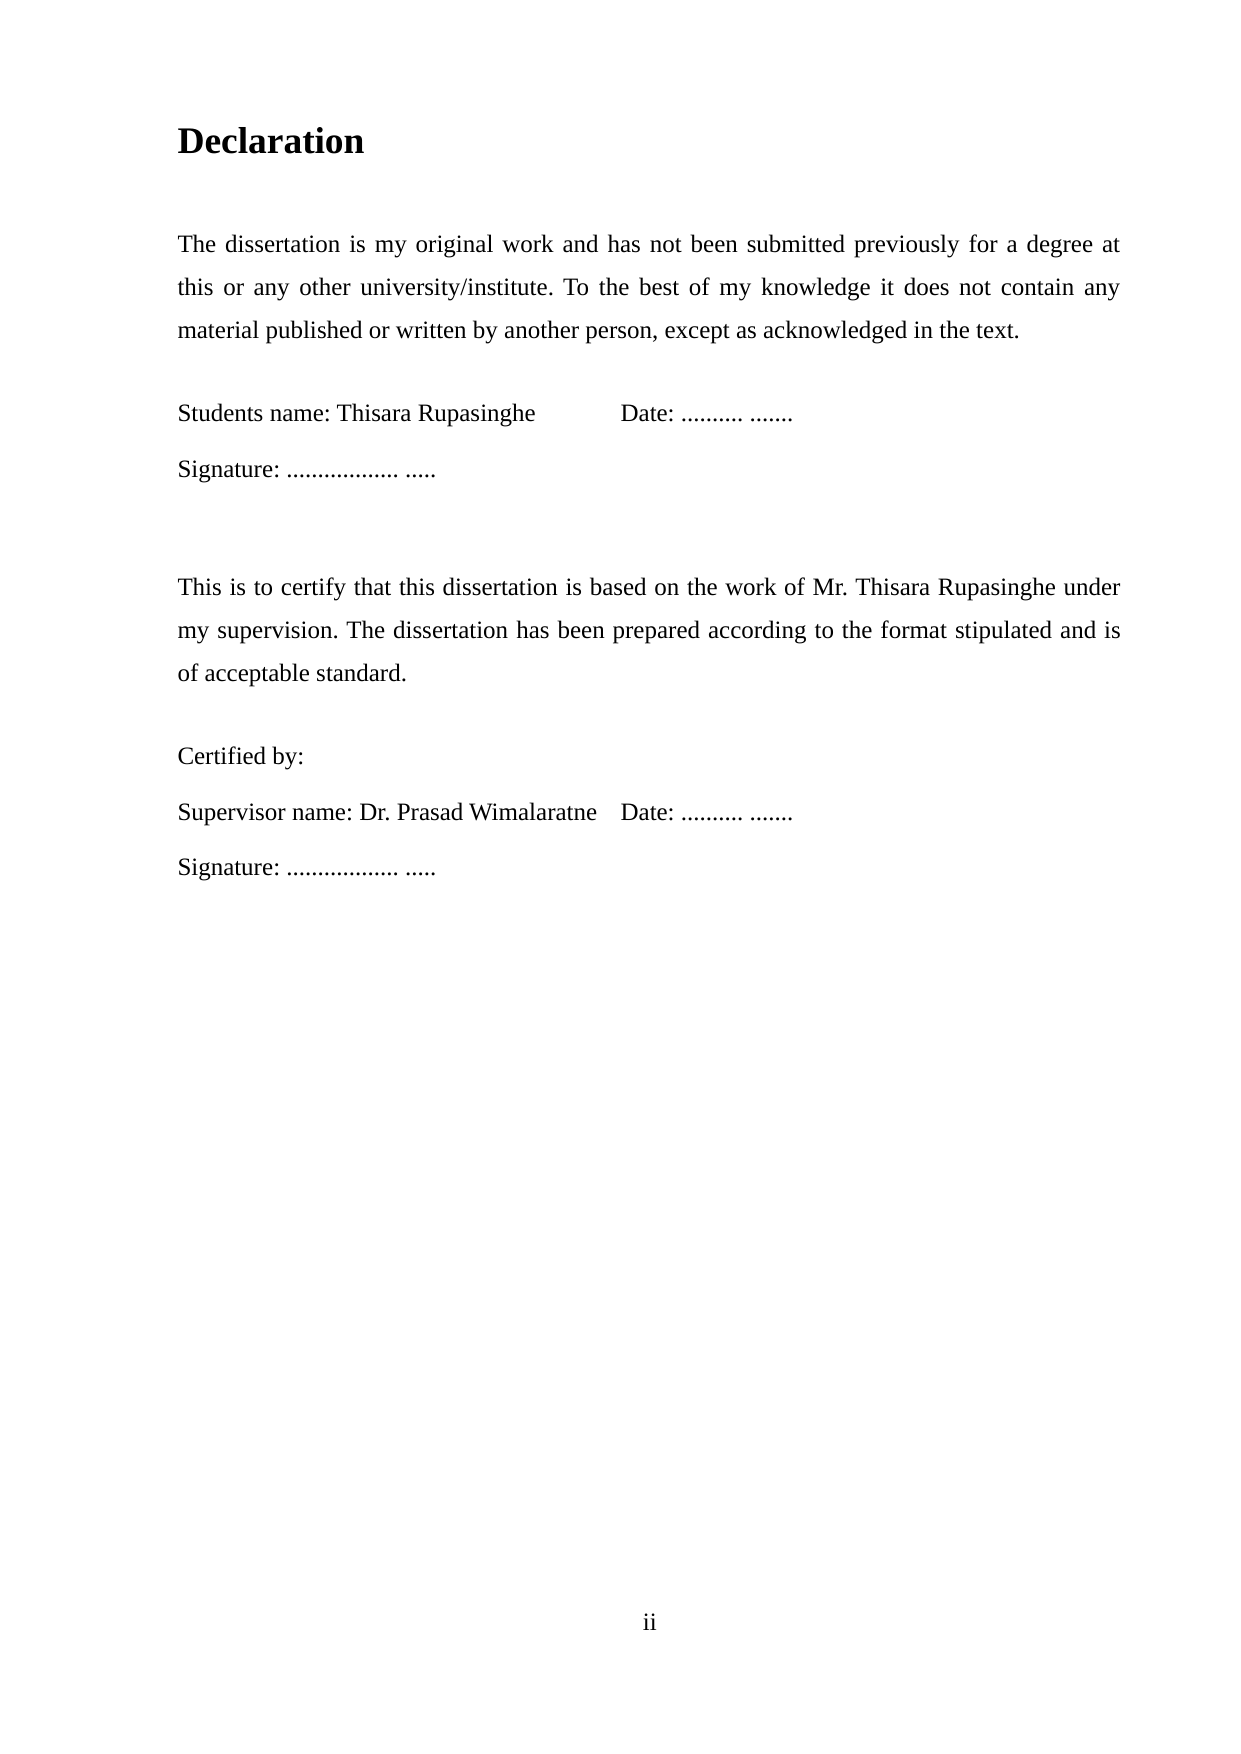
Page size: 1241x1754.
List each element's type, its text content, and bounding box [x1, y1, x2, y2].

text This is to certify that this dissertation is based on the work of Mr. Thisara Rupasinghe under my supervision. The dissertation has been prepared according to the format stipulated and is of acceptable standard. [177, 572, 1122, 687]
text Supervisor name: Dr. Prasad Wimalaratne Date: .......... ....... [177, 797, 1122, 825]
text Students name: Thisara Rupasinghe Date: .......... ....... [177, 398, 1122, 427]
text Certified by: [177, 741, 1122, 770]
text The dissertation is my original work and has not been submitted previously for a degree at this or any other university/institute. To the best of my knowledge it does not contain any material published or written by another person, except as acknowledged in the text. [177, 229, 1122, 344]
text Declaration [177, 118, 1122, 161]
text Signature: .................. ..... [177, 852, 1122, 881]
text Signature: .................. ..... [177, 454, 1122, 482]
